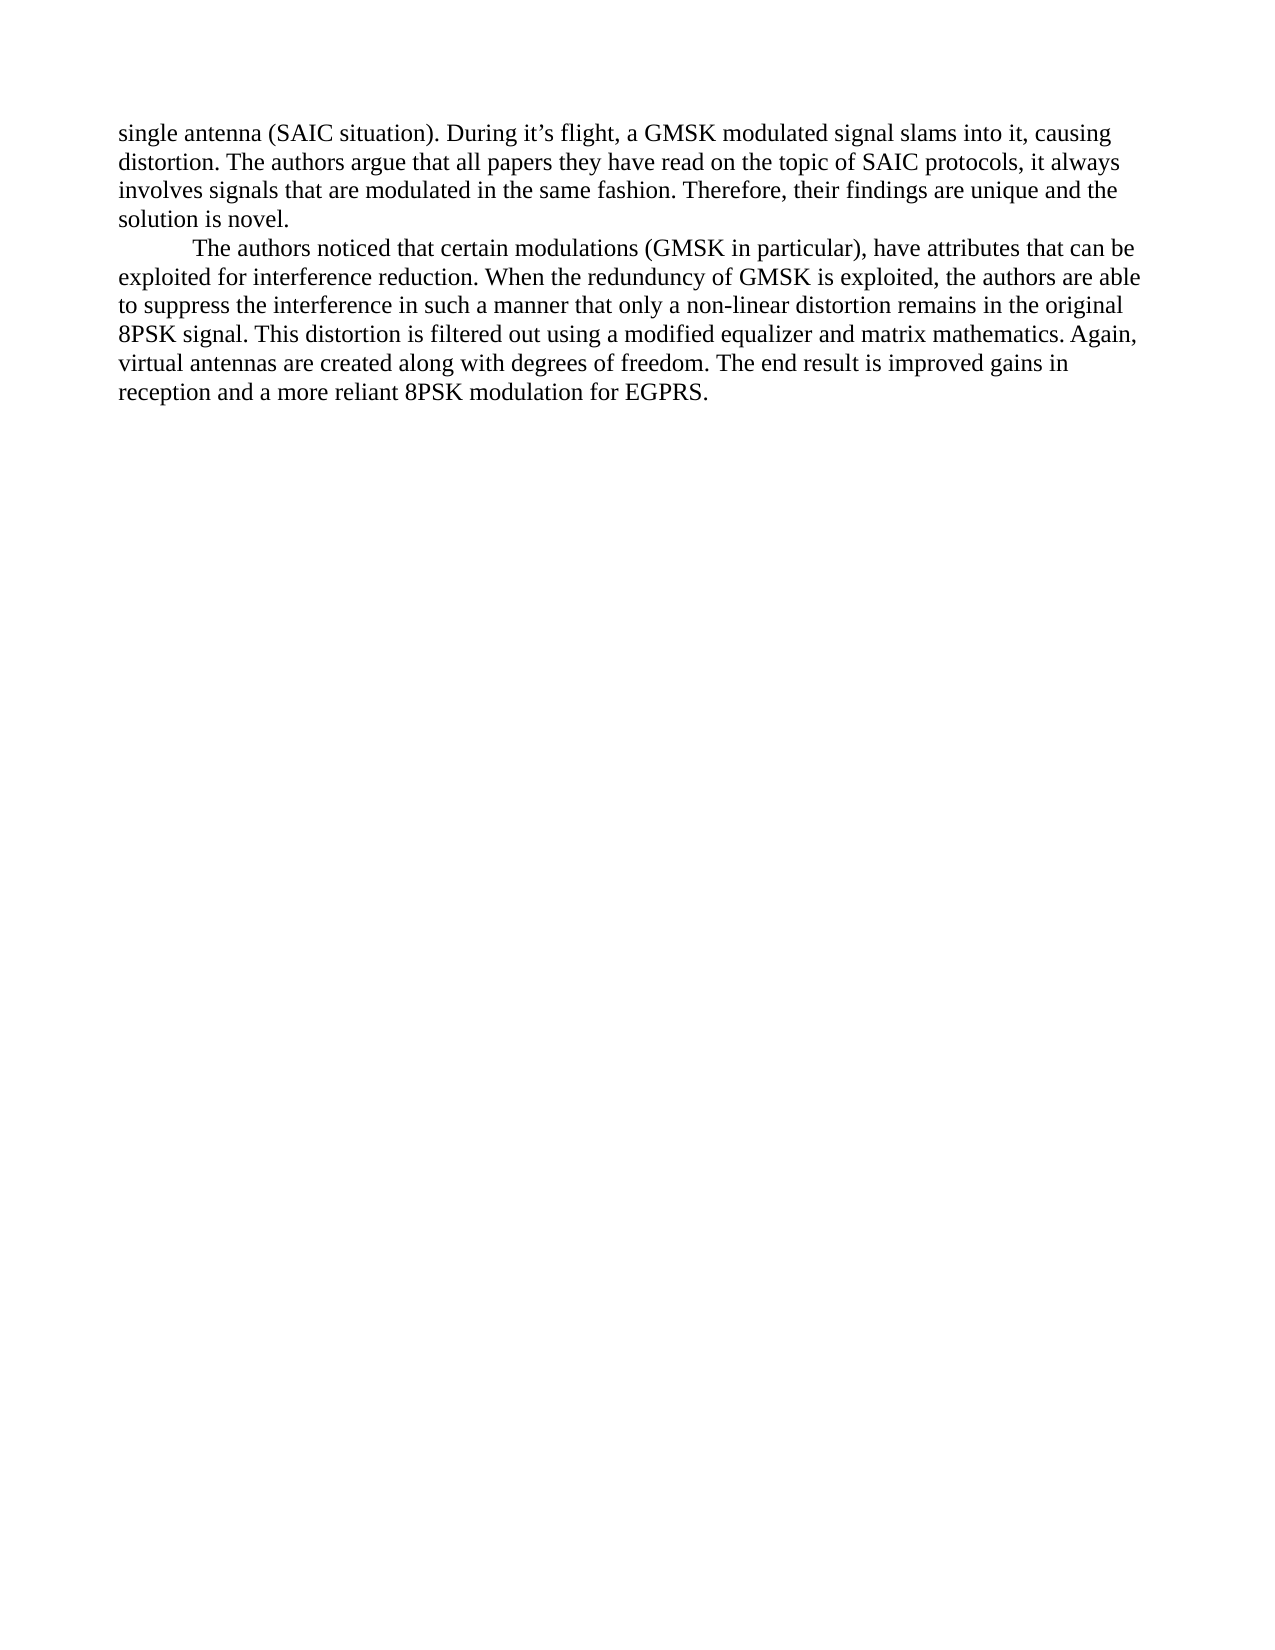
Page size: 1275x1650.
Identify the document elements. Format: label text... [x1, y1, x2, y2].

text single antenna (SAIC situation). During it’s flight, a GMSK modulated signal slams into it, causing distortion. The authors argue that all papers they have read on the topic of SAIC protocols, it always involves signals that are modulated in the same fashion. Therefore, their findings are unique and the solution is novel. [118, 118, 1157, 233]
text The authors noticed that certain modulations (GMSK in particular), have attributes that can be exploited for interference reduction. When the redunduncy of GMSK is exploited, the authors are able to suppress the interference in such a manner that only a non-linear distortion remains in the original 8PSK signal. This distortion is filtered out using a modified equalizer and matrix mathematics. Again, virtual antennas are created along with degrees of freedom. The end result is improved gains in reception and a more reliant 8PSK modulation for EGPRS. [118, 233, 1157, 406]
